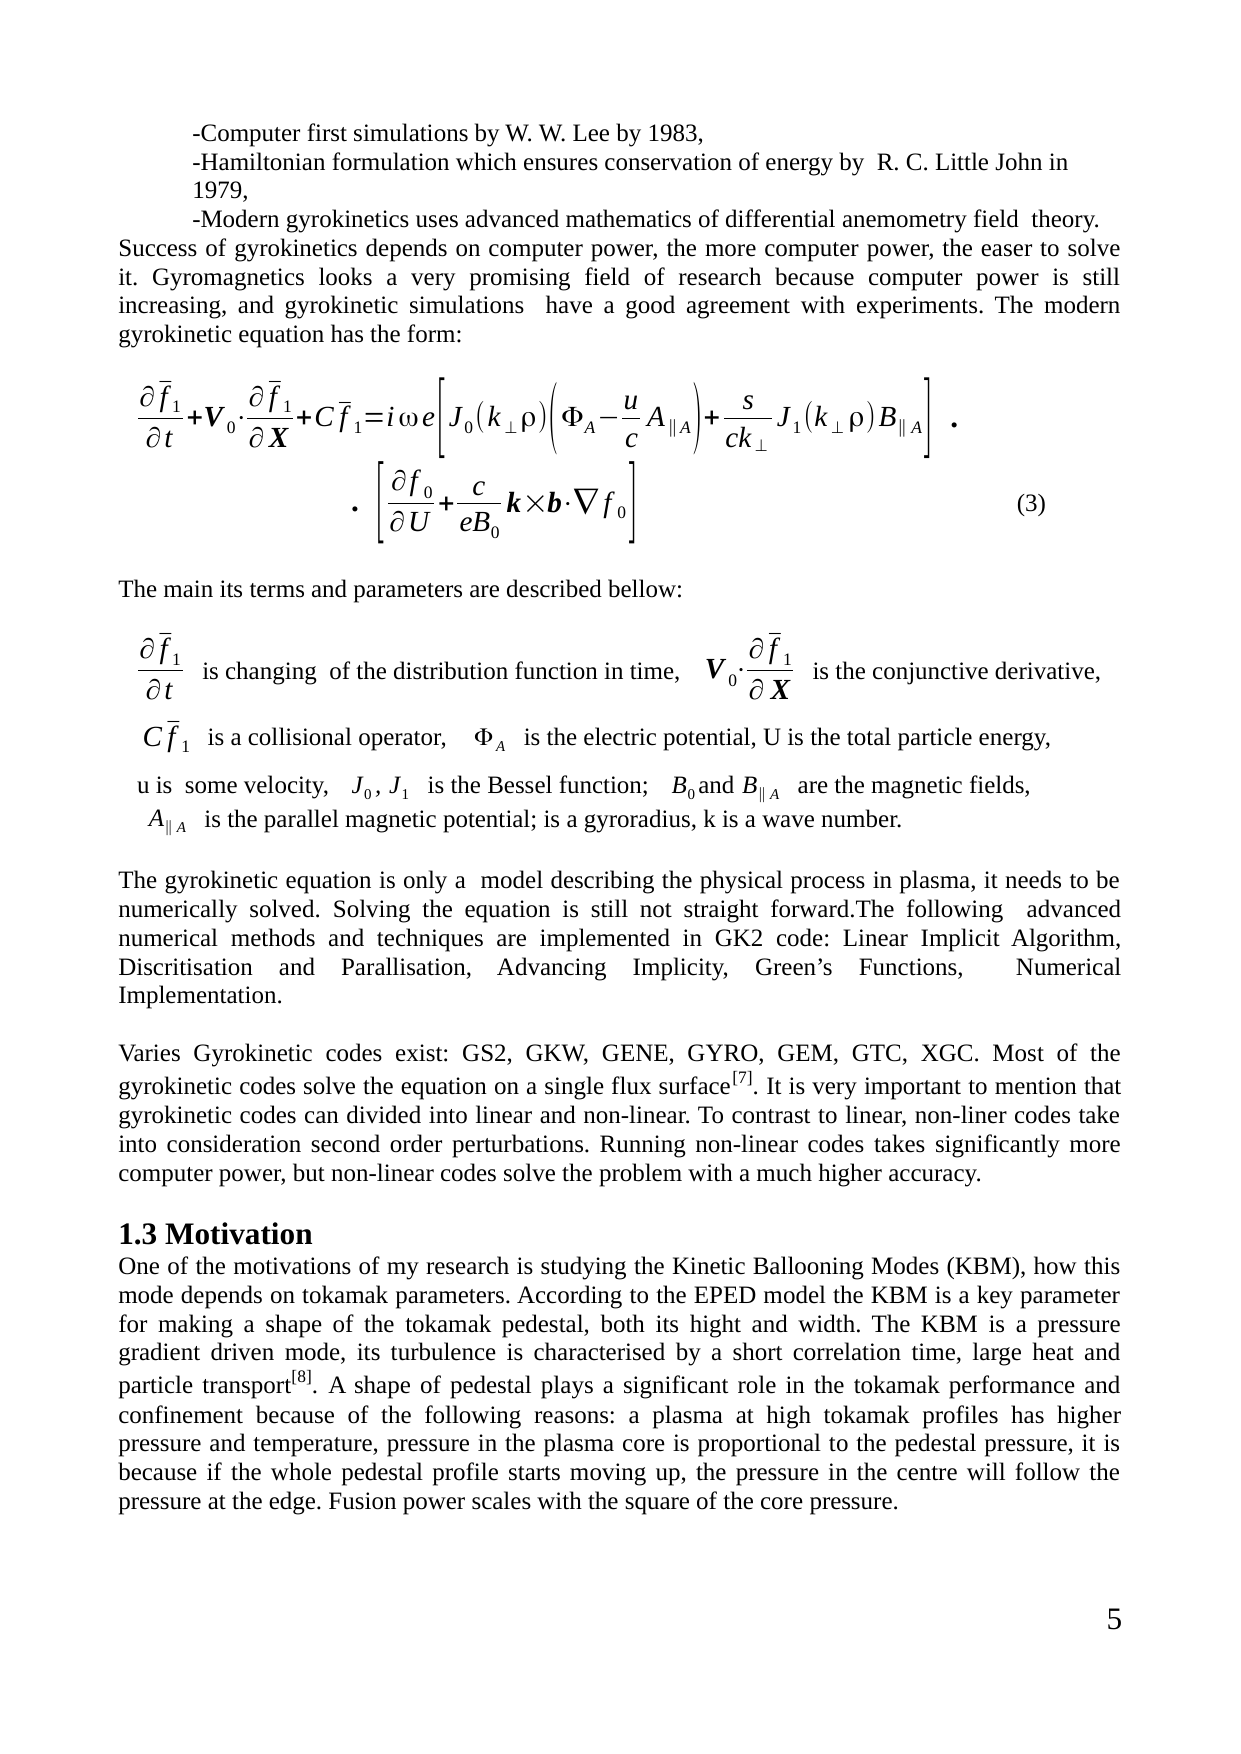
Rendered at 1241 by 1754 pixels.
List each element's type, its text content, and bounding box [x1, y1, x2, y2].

text is changing of the distribution function in time, is the conjunctive derivative, [118, 632, 1122, 705]
text -Modern gyrokinetics uses advanced mathematics of differential anemometry field theory. [118, 204, 1122, 233]
text One of the motivations of my research is studying the Kinetic Ballooning Modes (KBM), how this mode depends on tokamak parameters. According to the EPED model the KBM is a key parameter for making a shape of the tokamak pedestal, both its hight and width. The KBM is a pressure gradient driven mode, its turbulence is characterised by a short correlation time, large heat and particle transport[8]. A shape of pedestal plays a significant role in the tokamak performance and confinement because of the following reasons: a plasma at high tokamak profiles has higher pressure and temperature, pressure in the plasma core is proportional to the pedestal pressure, it is because if the whole pedestal profile starts moving up, the pressure in the centre will follow the pressure at the edge. Fusion power scales with the square of the core pressure. [118, 1251, 1122, 1515]
text -Computer first simulations by W. W. Lee by 1983, [118, 118, 1122, 147]
text The gyrokinetic equation is only a model describing the physical process in plasma, it needs to be numerically solved. Solving the equation is still not straight forward.The following advanced numerical methods and techniques are implemented in GK2 code: Linear Implicit Algorithm, Discritisation and Parallisation, Advancing Implicity, Green’s Functions, Numerical Implementation. [118, 866, 1122, 1009]
text . [118, 377, 1122, 461]
text u is some velocity,is the Bessel function;are the magnetic fields, [118, 771, 1122, 804]
text Success of gyrokinetics depends on computer power, the more computer power, the easer to solve it. Gyromagnetics looks a very promising field of research because computer power is still increasing, and gyrokinetic simulations have a good agreement with experiments. The modern gyrokinetic equation has the form: [118, 233, 1122, 348]
text Varies Gyrokinetic codes exist: GS2, GKW, GENE, GYRO, GEM, GTC, XGC. Most of the gyrokinetic codes solve the equation on a single flux surface[7]. It is very important to mention that gyrokinetic codes can divided into linear and non-linear. To contrast to linear, non-liner codes take into consideration second order perturbations. Running non-linear codes takes significantly more computer power, but non-linear codes solve the problem with a much higher accuracy. [118, 1038, 1122, 1187]
text is a collisional operator, is the electric potential, U is the total particle energy, [118, 719, 1122, 756]
text -Hamiltonian formulation which ensures conservation of energy by R. C. Little John in 1979, [118, 147, 1122, 204]
text 1.3 Motivation [118, 1215, 1122, 1251]
text . (3) [118, 461, 1122, 546]
text The main its terms and parameters are described bellow: [118, 574, 1122, 603]
text is the parallel magnetic potential; is a gyroradius, k is a wave number. [118, 804, 1122, 837]
